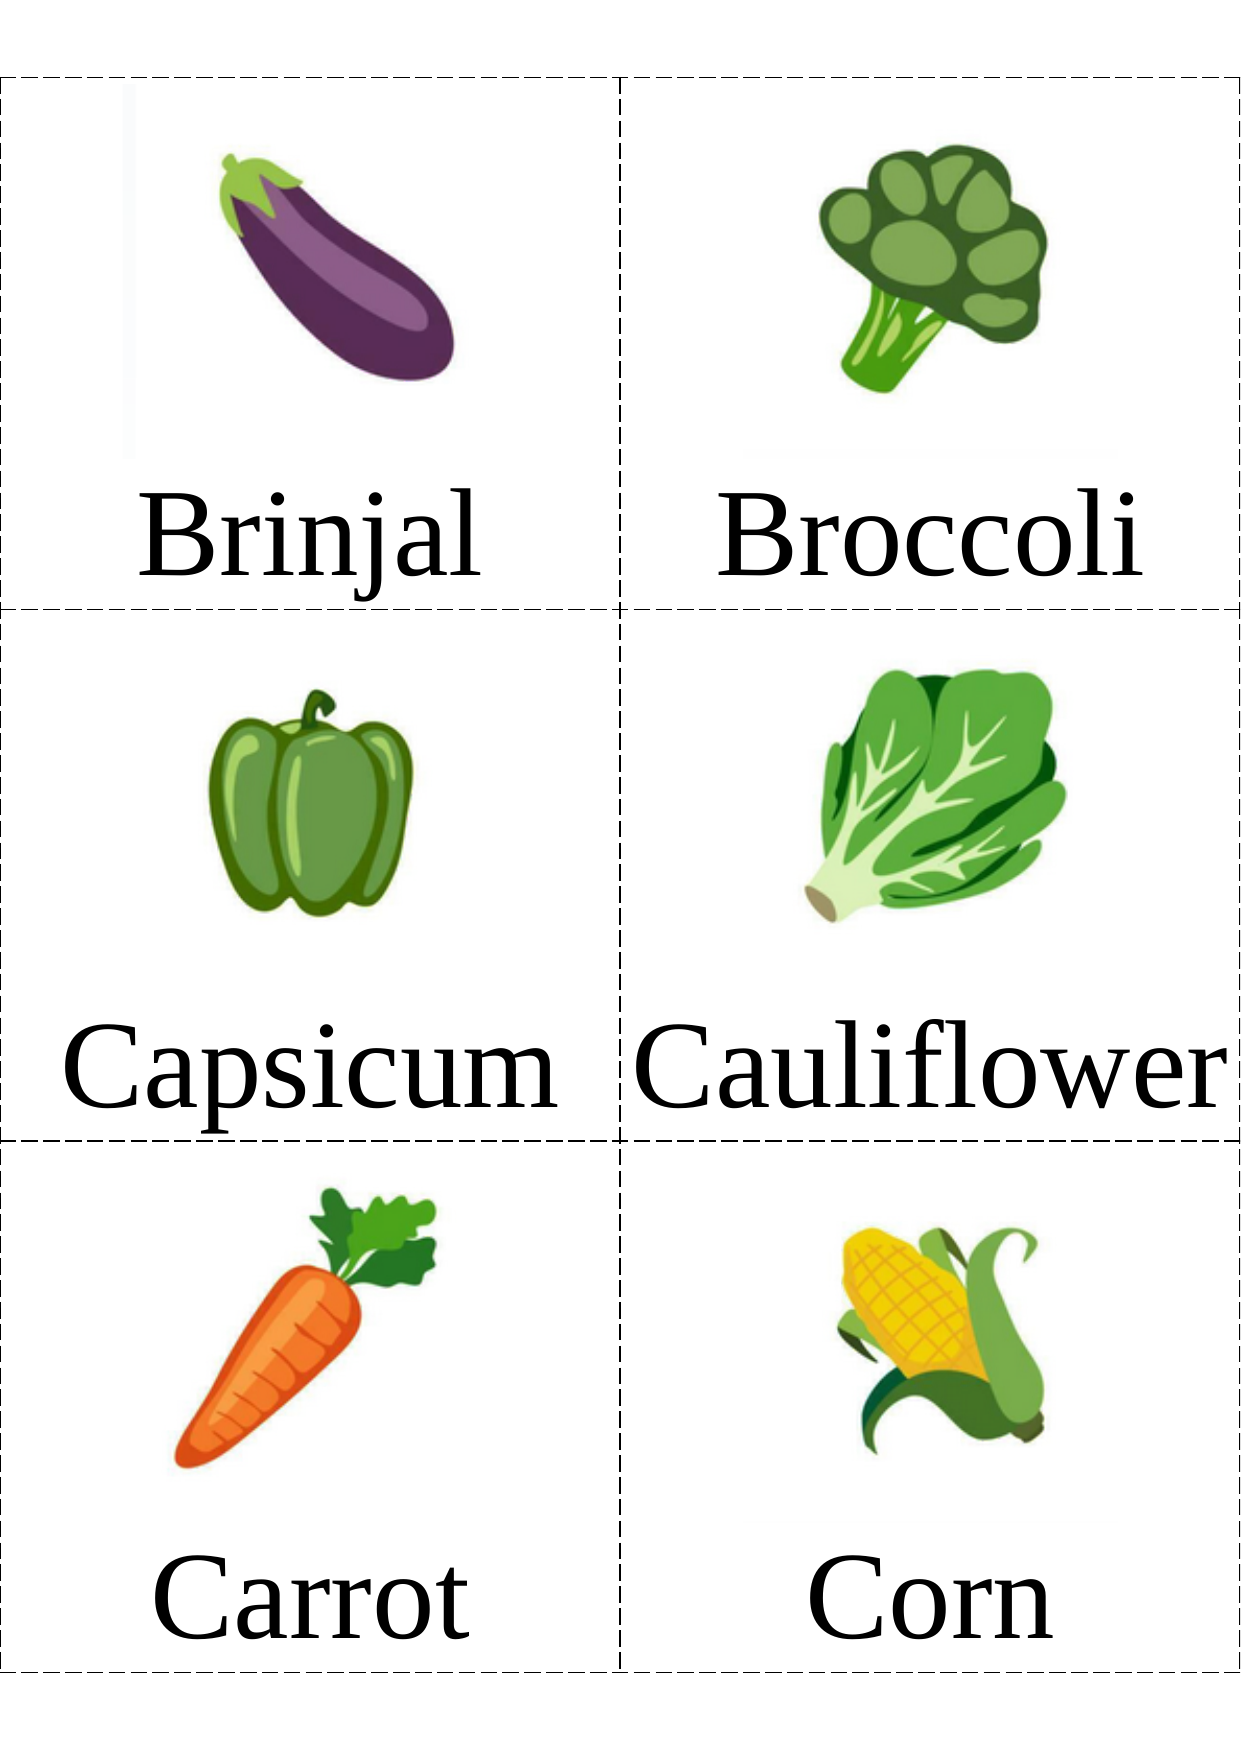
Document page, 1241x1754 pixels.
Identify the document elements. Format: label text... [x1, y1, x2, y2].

picture [742, 1147, 1118, 1523]
table_cell Carrot [0, 1140, 620, 1672]
picture [122, 84, 498, 459]
table_cell Cauliflower [620, 609, 1240, 1140]
table_header Broccoli [620, 77, 1240, 608]
picture [122, 1147, 498, 1523]
picture [742, 84, 1118, 459]
table_cell Capsicum [0, 609, 620, 1140]
table_header Brinjal [0, 77, 620, 608]
picture [742, 615, 1118, 991]
picture [122, 615, 498, 991]
table_cell Corn [620, 1140, 1240, 1672]
